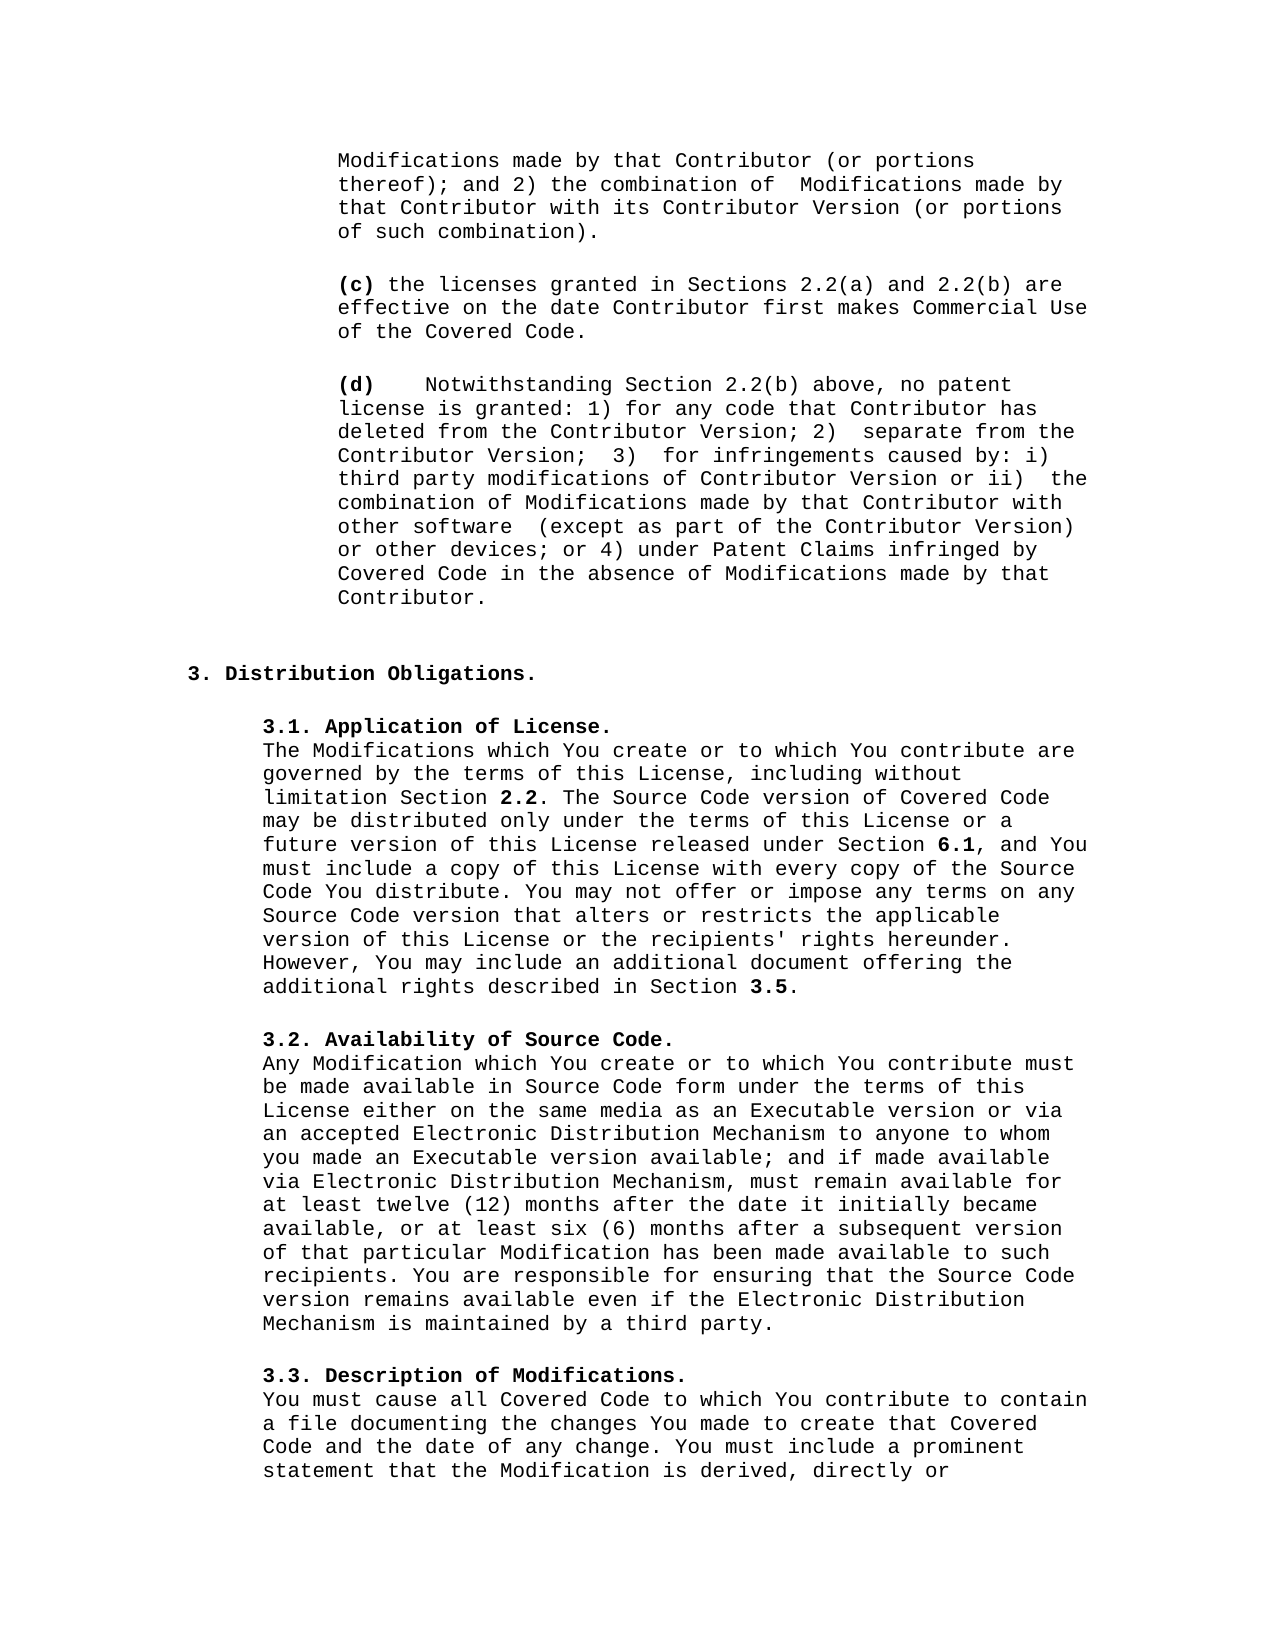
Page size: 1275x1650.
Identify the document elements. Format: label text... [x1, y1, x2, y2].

text 3.1. Application of License. The Modifications which You create or to which You contribute are governed by the terms of this License, including without limitation Section 2.2. The Source Code version of Covered Code may be distributed only under the terms of this License or a future version of this License released under Section 6.1, and You must include a copy of this License with every copy of the Source Code You distribute. You may not offer or impose any terms on any Source Code version that alters or restricts the applicable version of this License or the recipients' rights hereunder. However, You may include an additional document offering the additional rights described in Section 3.5. [262, 716, 1087, 1000]
text 3.3. Description of Modifications. You must cause all Covered Code to which You contribute to contain a file documenting the changes You made to create that Covered Code and the date of any change. You must include a prominent statement that the Modification is derived, directly or [262, 1365, 1087, 1484]
text 3.2. Availability of Source Code. Any Modification which You create or to which You contribute must be made available in Source Code form under the terms of this License either on the same media as an Executable version or via an accepted Electronic Distribution Mechanism to anyone to whom you made an Executable version available; and if made available via Electronic Distribution Mechanism, must remain available for at least twelve (12) months after the date it initially became available, or at least six (6) months after a subsequent version of that particular Modification has been made available to such recipients. You are responsible for ensuring that the Source Code version remains available even if the Electronic Distribution Mechanism is maintained by a third party. [262, 1029, 1087, 1336]
text (d) Notwithstanding Section 2.2(b) above, no patent license is granted: 1) for any code that Contributor has deleted from the Contributor Version; 2) separate from the Contributor Version; 3) for infringements caused by: i) third party modifications of Contributor Version or ii) the combination of Modifications made by that Contributor with other software (except as part of the Contributor Version) or other devices; or 4) under Patent Claims infringed by Covered Code in the absence of Modifications made by that Contributor. [337, 374, 1087, 610]
text Modifications made by that Contributor (or portions thereof); and 2) the combination of Modifications made by that Contributor with its Contributor Version (or portions of such combination). [337, 150, 1087, 244]
text (c) the licenses granted in Sections 2.2(a) and 2.2(b) are effective on the date Contributor first makes Commercial Use of the Covered Code. [337, 274, 1087, 345]
text 3. Distribution Obligations. [187, 639, 1087, 687]
